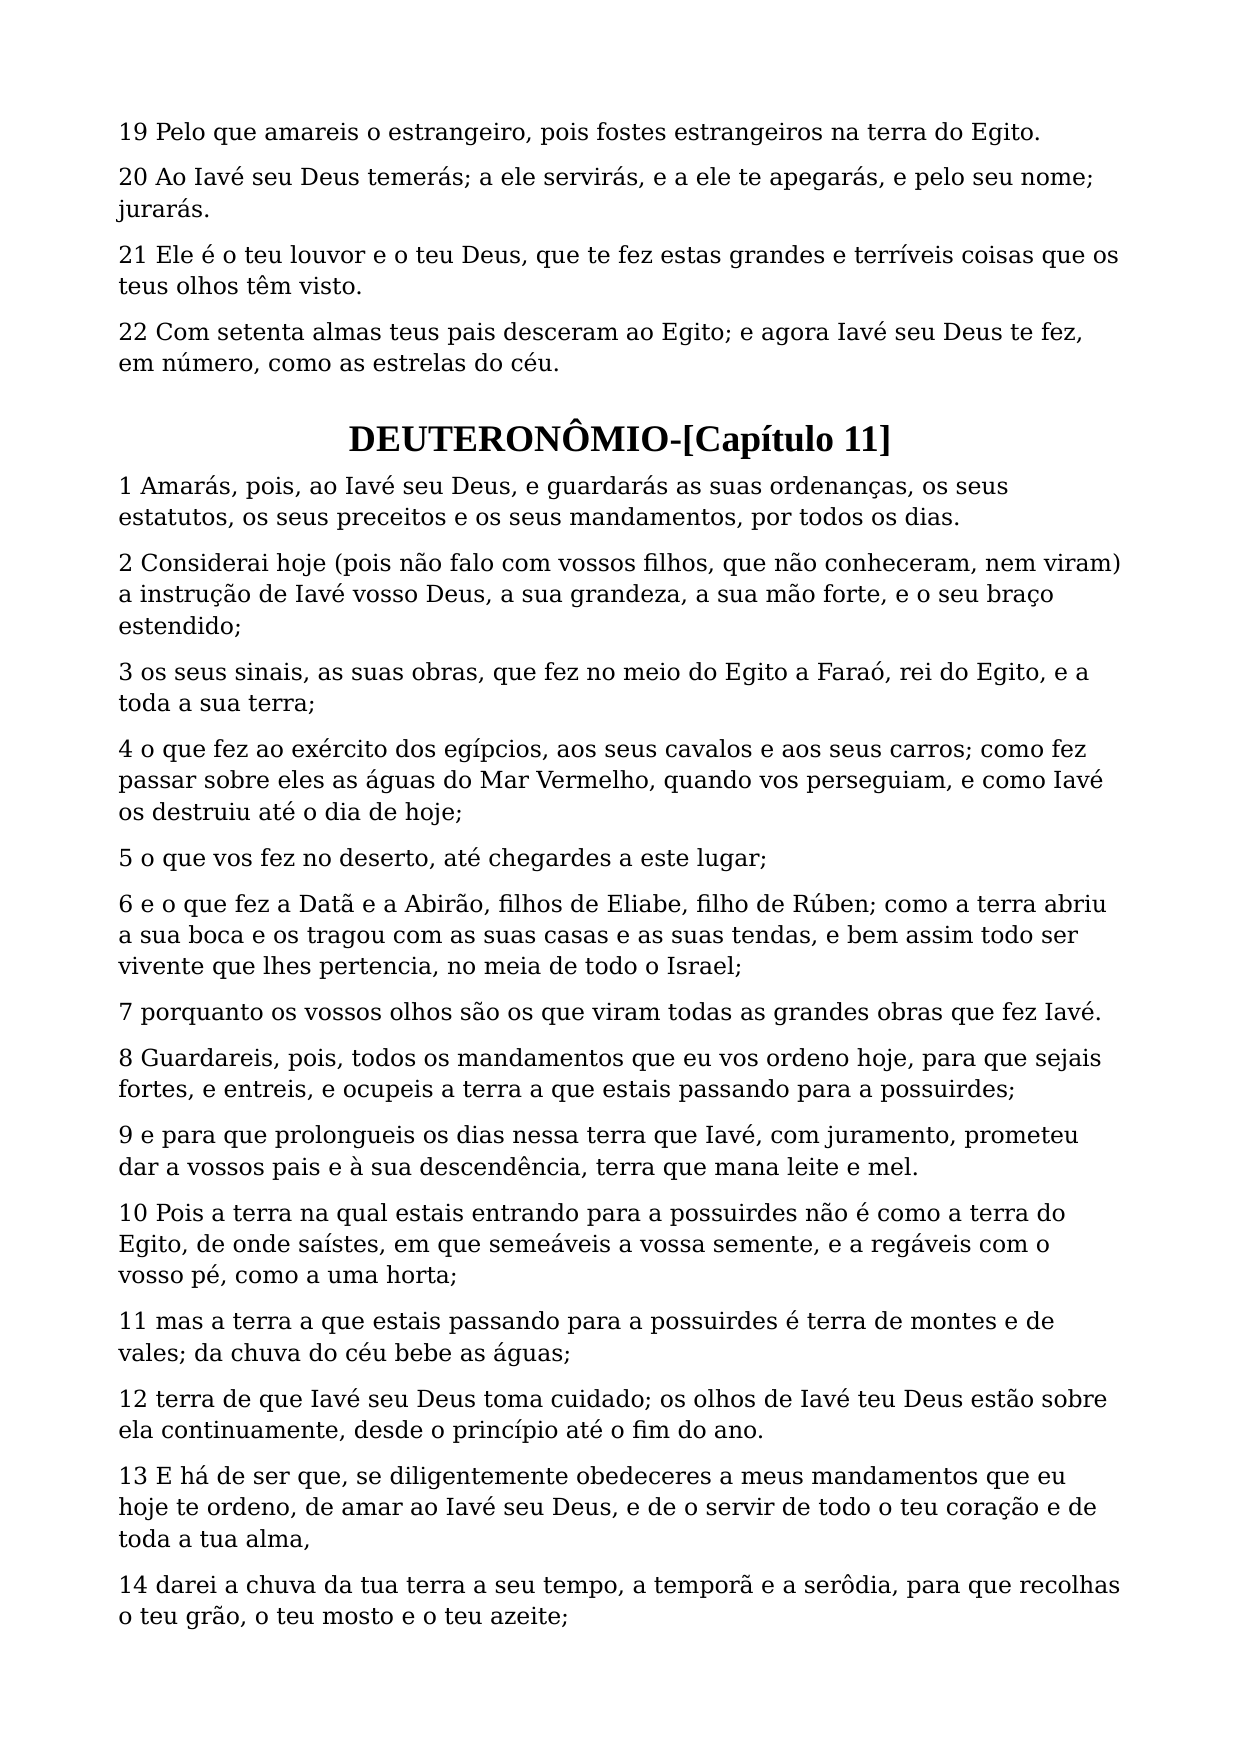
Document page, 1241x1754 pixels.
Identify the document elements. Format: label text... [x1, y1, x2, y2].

text 2 Considerai hoje (pois não falo com vossos filhos, que não conheceram, nem viram) a instrução de Iavé vosso Deus, a sua grandeza, a sua mão forte, e o seu braço estendido; [118, 550, 1122, 640]
text 12 terra de que Iavé seu Deus toma cuidado; os olhos de Iavé teu Deus estão sobre ela continuamente, desde o princípio até o fim do ano. [118, 1385, 1122, 1444]
text 22 Com setenta almas teus pais desceram ao Egito; e agora Iavé seu Deus te fez, em número, como as estrelas do céu. [118, 319, 1122, 377]
text 7 porquanto os vossos olhos são os que viram todas as grandes obras que fez Iavé. [118, 999, 1122, 1026]
text 6 e o que fez a Datã e a Abirão, filhos de Eliabe, filho de Rúben; como a terra abriu a sua boca e os tragou com as suas casas e as suas tendas, e bem assim todo ser vivente que lhes pertencia, no meia de todo o Israel; [118, 890, 1122, 980]
text 14 darei a chuva da tua terra a seu tempo, a temporã e a serôdia, para que recolhas o teu grão, o teu mosto e o teu azeite; [118, 1571, 1122, 1630]
text 19 Pelo que amareis o estrangeiro, pois fostes estrangeiros na terra do Egito. [118, 118, 1122, 145]
text 9 e para que prolongueis os dias nessa terra que Iavé, com juramento, prometeu dar a vossos pais e à sua descendência, terra que mana leite e mel. [118, 1122, 1122, 1181]
text 5 o que vos fez no deserto, até chegardes a este lugar; [118, 844, 1122, 872]
text 11 mas a terra a que estais passando para a possuirdes é terra de montes e de vales; da chuva do céu bebe as águas; [118, 1308, 1122, 1367]
text 4 o que fez ao exército dos egípcios, aos seus cavalos e aos seus carros; como fez passar sobre eles as águas do Mar Vermelho, quando vos perseguiam, e como Iavé os destruiu até o dia de hoje; [118, 736, 1122, 826]
text 8 Guardareis, pois, todos os mandamentos que eu vos ordeno hoje, para que sejais fortes, e entreis, e ocupeis a terra a que estais passando para a possuirdes; [118, 1045, 1122, 1103]
text 20 Ao Iavé seu Deus temerás; a ele servirás, e a ele te apegarás, e pelo seu nome; jurarás. [118, 164, 1122, 223]
subtitle DEUTERONÔMIO-[Capítulo 11] [118, 417, 1122, 460]
text 3 os seus sinais, as suas obras, que fez no meio do Egito a Faraó, rei do Egito, e a toda a sua terra; [118, 658, 1122, 717]
text 13 E há de ser que, se diligentemente obedeceres a meus mandamentos que eu hoje te ordeno, de amar ao Iavé seu Deus, e de o servir de todo o teu coração e de toda a tua alma, [118, 1463, 1122, 1553]
text 1 Amarás, pois, ao Iavé seu Deus, e guardarás as suas ordenanças, os seus estatutos, os seus preceitos e os seus mandamentos, por todos os dias. [118, 472, 1122, 531]
text 10 Pois a terra na qual estais entrando para a possuirdes não é como a terra do Egito, de onde saístes, em que semeáveis a vossa semente, e a regáveis com o vosso pé, como a uma horta; [118, 1199, 1122, 1289]
text 21 Ele é o teu louvor e o teu Deus, que te fez estas grandes e terríveis coisas que os teus olhos têm visto. [118, 241, 1122, 300]
